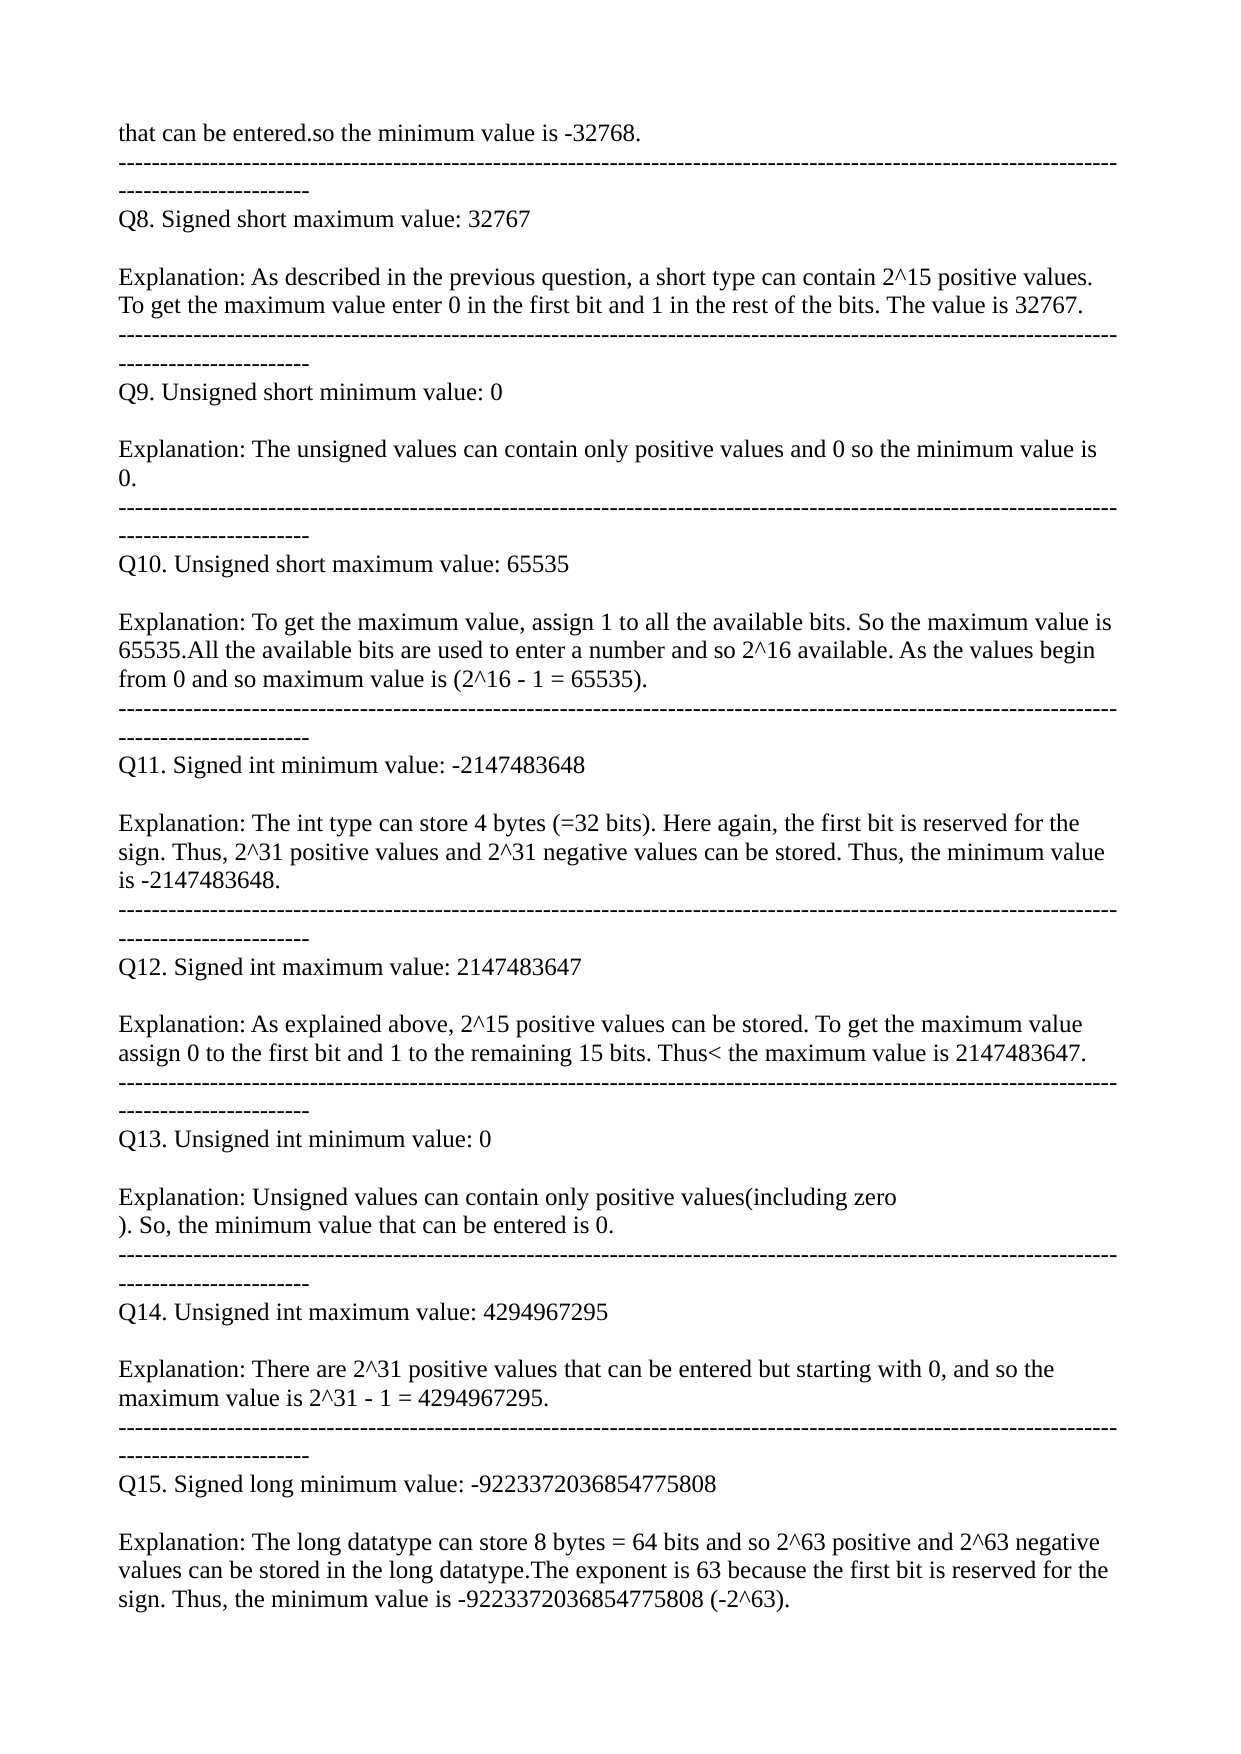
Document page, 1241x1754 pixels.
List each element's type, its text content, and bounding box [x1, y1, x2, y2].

text ----------------------------------------------------------------------------------------------------------------------------------------------- [118, 894, 1122, 952]
text Explanation: There are 2^31 positive values that can be entered but starting with 0, and so the maximum value is 2^31 - 1 = 4294967295. [118, 1354, 1122, 1412]
text Explanation: The int type can store 4 bytes (=32 bits). Here again, the first bit is reserved for the sign. Thus, 2^31 positive values and 2^31 negative values can be stored. Thus, the minimum value is -2147483648. [118, 808, 1122, 894]
text Q8. Signed short maximum value: 32767 [118, 204, 1122, 233]
text Explanation: As explained above, 2^15 positive values can be stored. To get the maximum value assign 0 to the first bit and 1 to the remaining 15 bits. Thus< the maximum value is 2147483647. [118, 1009, 1122, 1067]
text ----------------------------------------------------------------------------------------------------------------------------------------------- [118, 1239, 1122, 1297]
text Q13. Unsigned int minimum value: 0 [118, 1124, 1122, 1153]
text Explanation: As described in the previous question, a short type can contain 2^15 positive values. To get the maximum value enter 0 in the first bit and 1 in the rest of the bits. The value is 32767. [118, 262, 1122, 319]
text Q9. Unsigned short minimum value: 0 [118, 377, 1122, 406]
text ----------------------------------------------------------------------------------------------------------------------------------------------- [118, 1067, 1122, 1124]
text Explanation: To get the maximum value, assign 1 to all the available bits. So the maximum value is 65535.All the available bits are used to enter a number and so 2^16 available. As the values begin from 0 and so maximum value is (2^16 - 1 = 65535). [118, 607, 1122, 693]
text Explanation: Unsigned values can contain only positive values(including zero ). So, the minimum value that can be entered is 0. [118, 1182, 1122, 1239]
text Q10. Unsigned short maximum value: 65535 [118, 549, 1122, 578]
text Q12. Signed int maximum value: 2147483647 [118, 952, 1122, 981]
text ----------------------------------------------------------------------------------------------------------------------------------------------- [118, 147, 1122, 204]
text Explanation: The unsigned values can contain only positive values and 0 so the minimum value is 0. [118, 434, 1122, 492]
text ----------------------------------------------------------------------------------------------------------------------------------------------- [118, 319, 1122, 377]
text Explanation: The long datatype can store 8 bytes = 64 bits and so 2^63 positive and 2^63 negative values can be stored in the long datatype.The exponent is 63 because the first bit is reserved for the sign. Thus, the minimum value is -9223372036854775808 (-2^63). [118, 1527, 1122, 1613]
text ----------------------------------------------------------------------------------------------------------------------------------------------- [118, 693, 1122, 751]
text Q15. Signed long minimum value: -9223372036854775808 [118, 1469, 1122, 1498]
text ----------------------------------------------------------------------------------------------------------------------------------------------- [118, 1412, 1122, 1469]
text Q14. Unsigned int maximum value: 4294967295 [118, 1297, 1122, 1326]
text that can be entered.so the minimum value is -32768. [118, 118, 1122, 147]
text Q11. Signed int minimum value: -2147483648 [118, 751, 1122, 779]
text ----------------------------------------------------------------------------------------------------------------------------------------------- [118, 492, 1122, 549]
